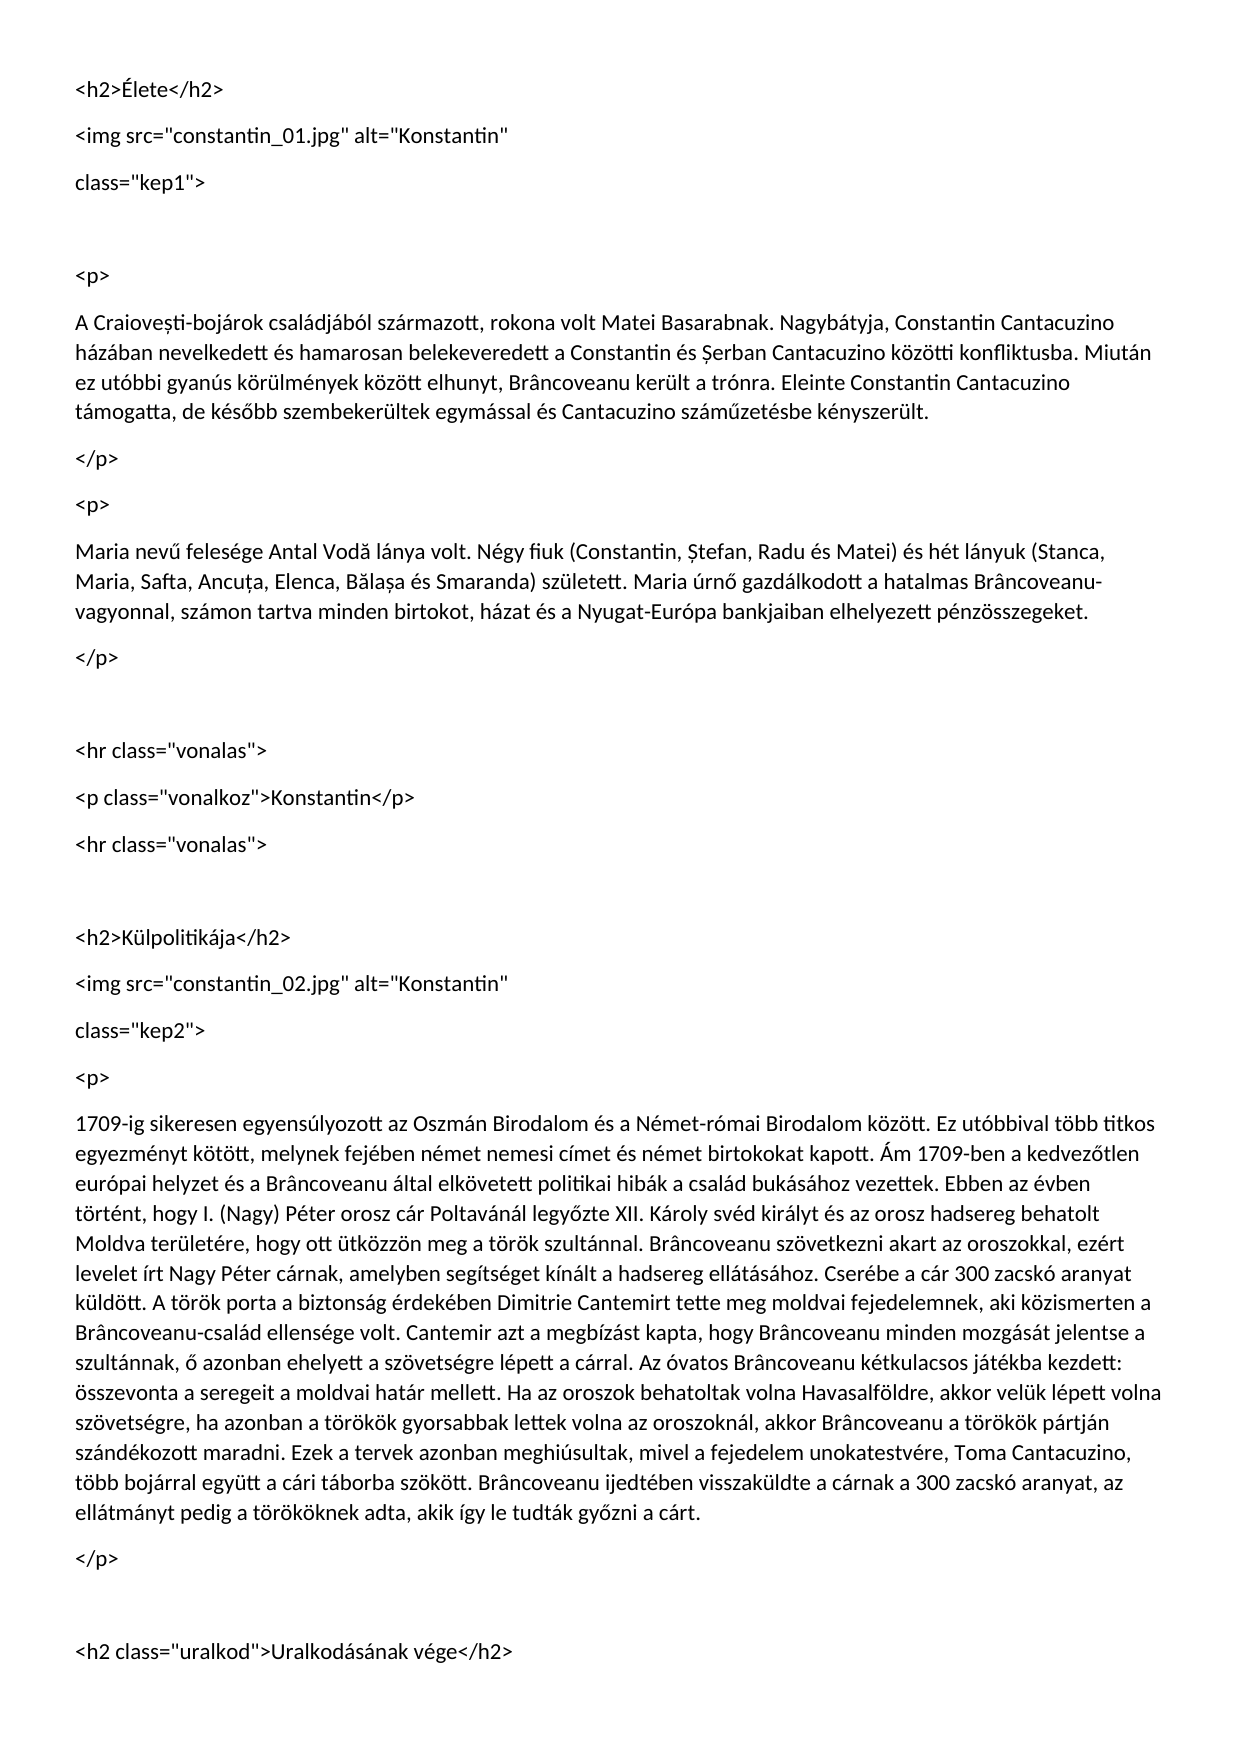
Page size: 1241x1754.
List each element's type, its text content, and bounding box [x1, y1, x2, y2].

text <h2>Külpolitikája</h2> [75, 923, 1165, 951]
text <p class="vonalkoz">Konstantin</p> [75, 783, 1165, 811]
text Maria nevű felesége Antal Vodă lánya volt. Négy fiuk (Constantin, Ștefan, Radu és Matei) és hét lányuk (Stanca, Maria, Safta, Ancuța, Elenca, Bălașa és Smaranda) született. Maria úrnő gazdálkodott a hatalmas Brâncoveanu-vagyonnal, számon tartva minden birtokot, házat és a Nyugat-Európa bankjaiban elhelyezett pénzösszegeket. [75, 537, 1165, 625]
text <hr class="vonalas"> [75, 737, 1165, 765]
text <img src="constantin_01.jpg" alt="Konstantin" [75, 122, 1165, 149]
text class="kep2"> [75, 1016, 1165, 1044]
text </p> [75, 643, 1165, 672]
text <img src="constantin_02.jpg" alt="Konstantin" [75, 969, 1165, 997]
text </p> [75, 1544, 1165, 1572]
text <p> [75, 491, 1165, 519]
text class="kep1"> [75, 168, 1165, 196]
text <p> [75, 261, 1165, 289]
text <p> [75, 1063, 1165, 1091]
text <h2 class="uralkod">Uralkodásának vége</h2> [75, 1637, 1165, 1666]
text <hr class="vonalas"> [75, 830, 1165, 858]
text A Craiovești-bojárok családjából származott, rokona volt Matei Basarabnak. Nagybátyja, Constantin Cantacuzino házában nevelkedett és hamarosan belekeveredett a Constantin és Șerban Cantacuzino közötti konfliktusba. Miután ez utóbbi gyanús körülmények között elhunyt, Brâncoveanu került a trónra. Eleinte Constantin Cantacuzino támogatta, de később szembekerültek egymással és Cantacuzino száműzetésbe kényszerült. [75, 308, 1165, 426]
text </p> [75, 444, 1165, 472]
text <h2>Élete</h2> [75, 75, 1165, 103]
text 1709-ig sikeresen egyensúlyozott az Oszmán Birodalom és a Német-római Birodalom között. Ez utóbbival több titkos egyezményt kötött, melynek fejében német nemesi címet és német birtokokat kapott. Ám 1709-ben a kedvezőtlen európai helyzet és a Brâncoveanu által elkövetett politikai hibák a család bukásához vezettek. Ebben az évben történt, hogy I. (Nagy) Péter orosz cár Poltavánál legyőzte XII. Károly svéd királyt és az orosz hadsereg behatolt Moldva területére, hogy ott ütközzön meg a török szultánnal. Brâncoveanu szövetkezni akart az oroszokkal, ezért levelet írt Nagy Péter cárnak, amelyben segítséget kínált a hadsereg ellátásához. Cserébe a cár 300 zacskó aranyat küldött. A török porta a biztonság érdekében Dimitrie Cantemirt tette meg moldvai fejedelemnek, aki közismerten a Brâncoveanu-család ellensége volt. Cantemir azt a megbízást kapta, hogy Brâncoveanu minden mozgását jelentse a szultánnak, ő azonban ehelyett a szövetségre lépett a cárral. Az óvatos Brâncoveanu kétkulacsos játékba kezdett: összevonta a seregeit a moldvai határ mellett. Ha az oroszok behatoltak volna Havasalföldre, akkor velük lépett volna szövetségre, ha azonban a törökök gyorsabbak lettek volna az oroszoknál, akkor Brâncoveanu a törökök pártján szándékozott maradni. Ezek a tervek azonban meghiúsultak, mivel a fejedelem unokatestvére, Toma Cantacuzino, több bojárral együtt a cári táborba szökött. Brâncoveanu ijedtében visszaküldte a cárnak a 300 zacskó aranyat, az ellátmányt pedig a törököknek adta, akik így le tudták győzni a cárt. [75, 1109, 1165, 1526]
